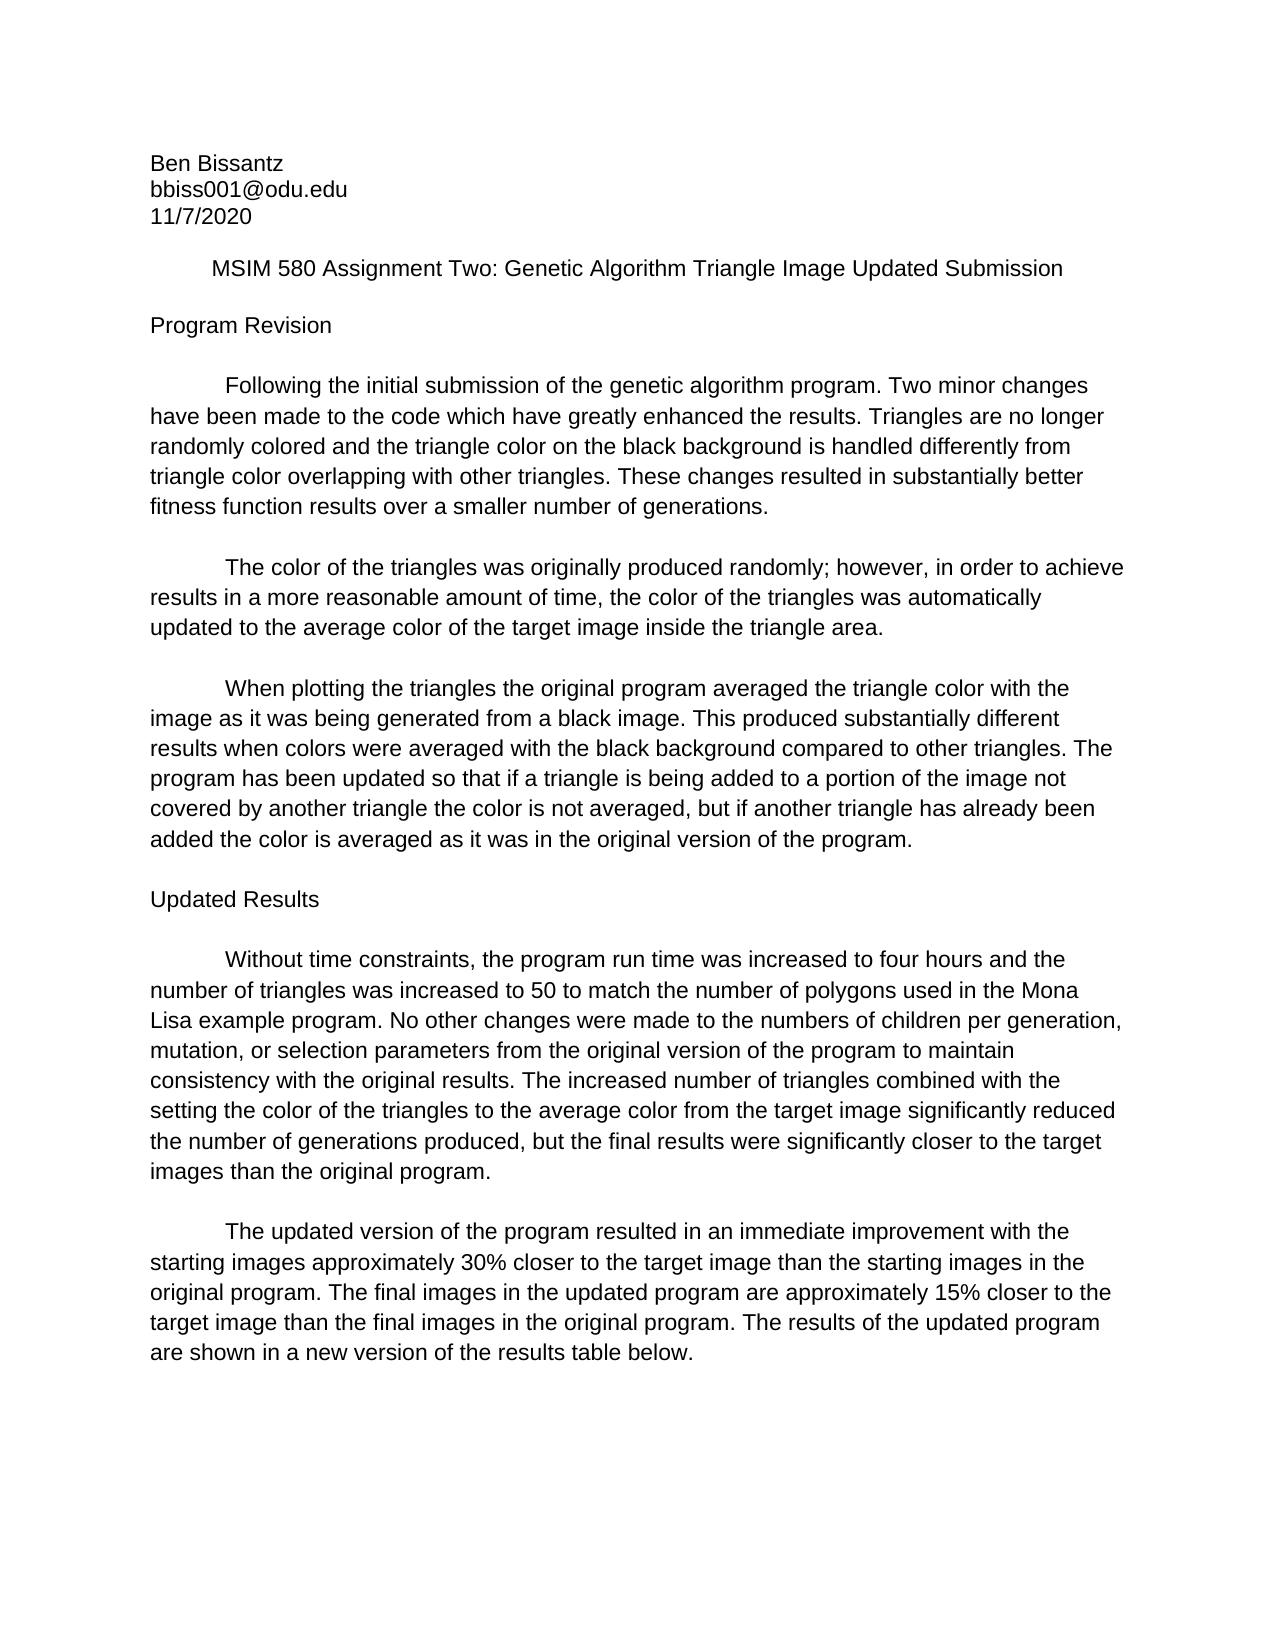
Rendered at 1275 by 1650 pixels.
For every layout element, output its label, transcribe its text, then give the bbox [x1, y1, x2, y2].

title MSIM 580 Assignment Two: Genetic Algorithm Triangle Image Updated Submission [150, 255, 1125, 282]
text Without time constraints, the program run time was increased to four hours and the number of triangles was increased to 50 to match the number of polygons used in the Mona Lisa example program. No other changes were made to the numbers of children per generation, mutation, or selection parameters from the original version of the program to maintain consistency with the original results. The increased number of triangles combined with the setting the color of the triangles to the average color from the target image significantly reduced the number of generations produced, but the final results were significantly closer to the target images than the original program. [150, 946, 1125, 1184]
text bbiss001@odu.edu [150, 176, 1125, 203]
text 11/7/2020 [150, 203, 1125, 229]
text The updated version of the program resulted in an immediate improvement with the starting images approximately 30% closer to the target image than the starting images in the original program. The final images in the updated program are approximately 15% closer to the target image than the final images in the original program. The results of the updated program are shown in a new version of the results table below. [150, 1218, 1125, 1365]
text Following the initial submission of the genetic algorithm program. Two minor changes have been made to the code which have greatly enhanced the results. Triangles are no longer randomly colored and the triangle color on the black background is handled differently from triangle color overlapping with other triangles. These changes resulted in substantially better fitness function results over a smaller number of generations. [150, 372, 1125, 519]
text Program Revision [150, 312, 1125, 338]
text Updated Results [150, 886, 1125, 912]
text Ben Bissantz [150, 150, 1125, 176]
text When plotting the triangles the original program averaged the triangle color with the image as it was being generated from a black image. This produced substantially different results when colors were averaged with the black background compared to other triangles. The program has been updated so that if a triangle is being added to a portion of the image not covered by another triangle the color is not averaged, but if another triangle has already been added the color is averaged as it was in the original version of the program. [150, 674, 1125, 852]
text The color of the triangles was originally produced randomly; however, in order to achieve results in a more reasonable amount of time, the color of the triangles was automatically updated to the average color of the target image inside the triangle area. [150, 554, 1125, 640]
